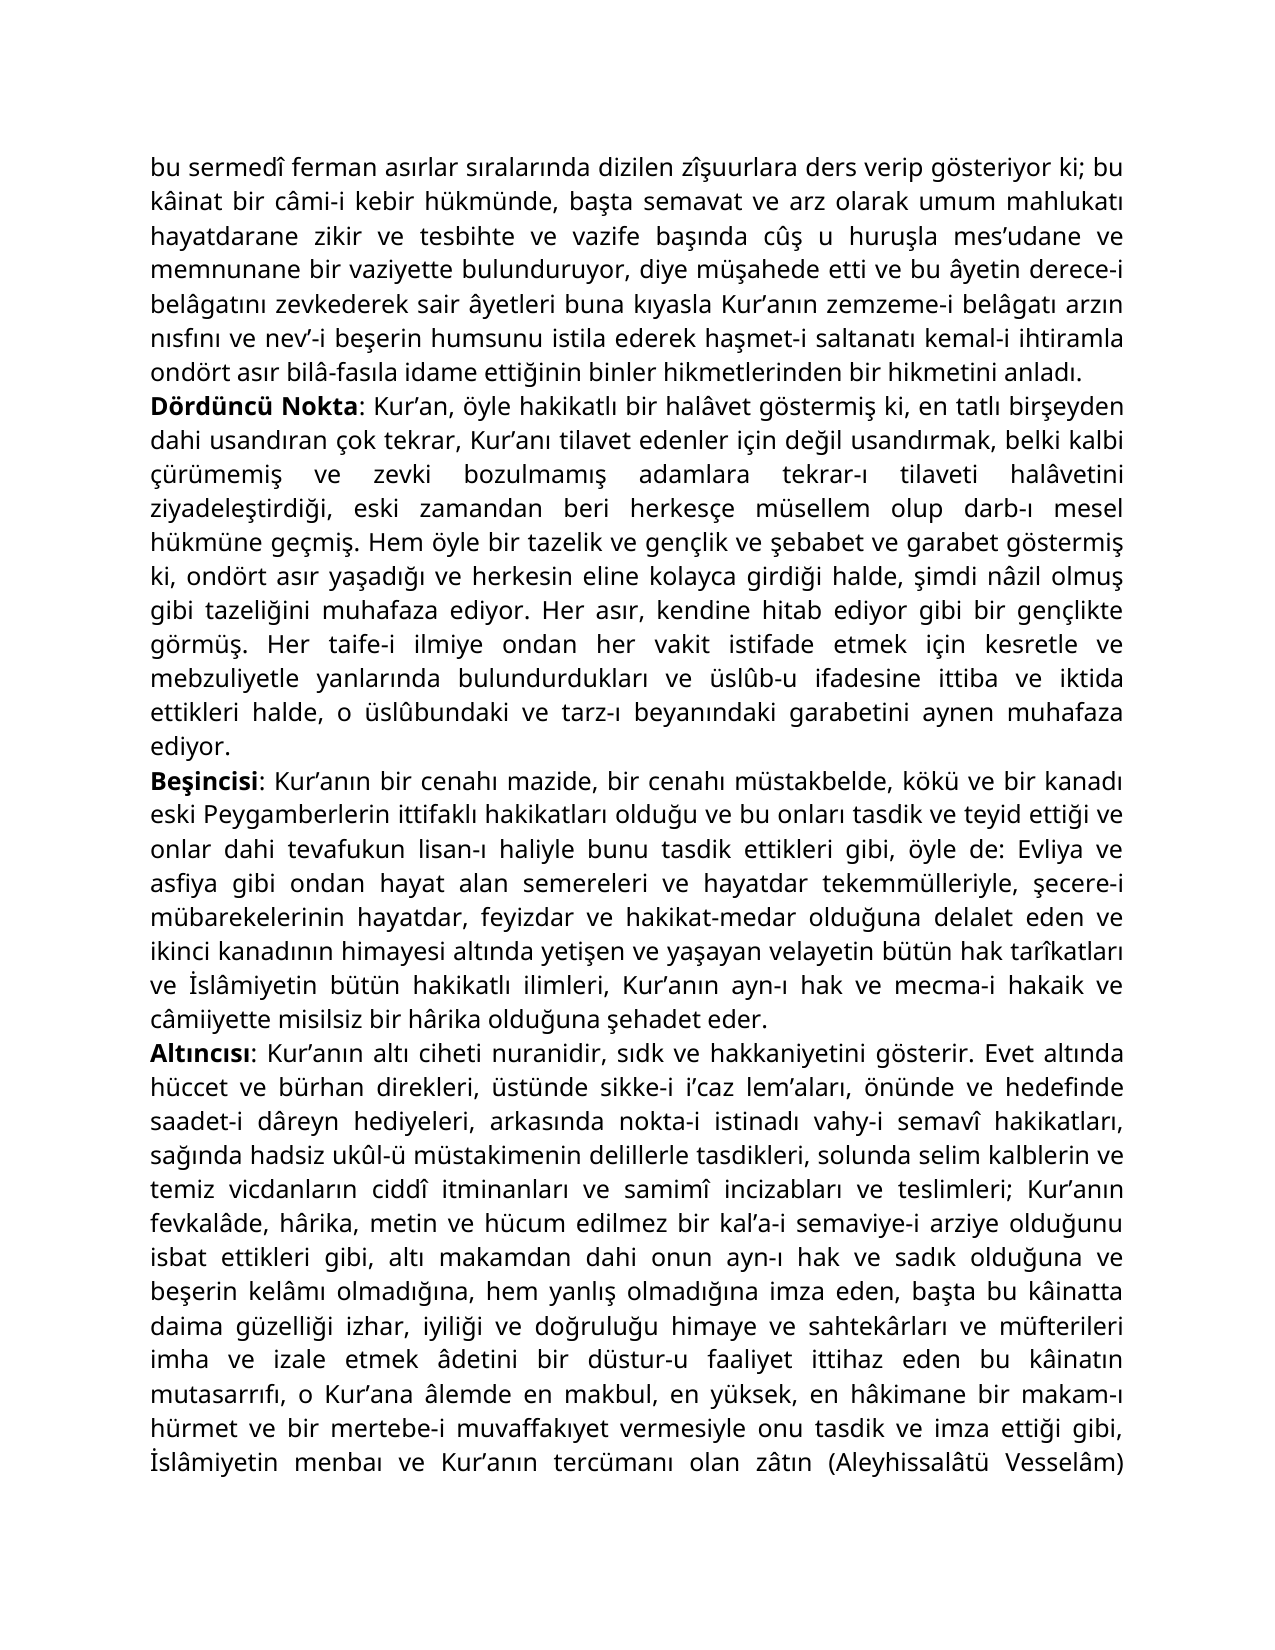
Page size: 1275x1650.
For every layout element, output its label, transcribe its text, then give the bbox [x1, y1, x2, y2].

text bu sermedî ferman asırlar sıralarında dizilen zîşuurlara ders verip gösteriyor ki; bu kâinat bir câmi-i kebir hükmünde, başta semavat ve arz olarak umum mahlukatı hayatdarane zikir ve tesbihte ve vazife başında cûş u huruşla mes’udane ve memnunane bir vaziyette bulunduruyor, diye müşahede etti ve bu âyetin derece-i belâgatını zevkederek sair âyetleri buna kıyasla Kur’anın zemzeme-i belâgatı arzın nısfını ve nev’-i beşerin humsunu istila ederek haşmet-i saltanatı kemal-i ihtiramla ondört asır bilâ-fasıla idame ettiğinin binler hikmetlerinden bir hikmetini anladı. [150, 150, 1125, 388]
text Altıncısı: Kur’anın altı ciheti nuranidir, sıdk ve hakkaniyetini gösterir. Evet altında hüccet ve bürhan direkleri, üstünde sikke-i i’caz lem’aları, önünde ve hedefinde saadet-i dâreyn hediyeleri, arkasında nokta-i istinadı vahy-i semavî hakikatları, sağında hadsiz ukûl-ü müstakimenin delillerle tasdikleri, solunda selim kalblerin ve temiz vicdanların ciddî itminanları ve samimî incizabları ve teslimleri; Kur’anın fevkalâde, hârika, metin ve hücum edilmez bir kal’a-i semaviye-i arziye olduğunu isbat ettikleri gibi, altı makamdan dahi onun ayn-ı hak ve sadık olduğuna ve beşerin kelâmı olmadığına, hem yanlış olmadığına imza eden, başta bu kâinatta daima güzelliği izhar, iyiliği ve doğruluğu himaye ve sahtekârları ve müfterileri imha ve izale etmek âdetini bir düstur-u faaliyet ittihaz eden bu kâinatın mutasarrıfı, o Kur’ana âlemde en makbul, en yüksek, en hâkimane bir makam-ı hürmet ve bir mertebe-i muvaffakıyet vermesiyle onu tasdik ve imza ettiği gibi, İslâmiyetin menbaı ve Kur’anın tercümanı olan zâtın (Aleyhissalâtü Vesselâm) [150, 1036, 1125, 1478]
text Dördüncü Nokta: Kur’an, öyle hakikatlı bir halâvet göstermiş ki, en tatlı birşeyden dahi usandıran çok tekrar, Kur’anı tilavet edenler için değil usandırmak, belki kalbi çürümemiş ve zevki bozulmamış adamlara tekrar-ı tilaveti halâvetini ziyadeleştirdiği, eski zamandan beri herkesçe müsellem olup darb-ı mesel hükmüne geçmiş. Hem öyle bir tazelik ve gençlik ve şebabet ve garabet göstermiş ki, ondört asır yaşadığı ve herkesin eline kolayca girdiği halde, şimdi nâzil olmuş gibi tazeliğini muhafaza ediyor. Her asır, kendine hitab ediyor gibi bir gençlikte görmüş. Her taife-i ilmiye ondan her vakit istifade etmek için kesretle ve mebzuliyetle yanlarında bulundurdukları ve üslûb-u ifadesine ittiba ve iktida ettikleri halde, o üslûbundaki ve tarz-ı beyanındaki garabetini aynen muhafaza ediyor. [150, 388, 1125, 763]
text Beşincisi: Kur’anın bir cenahı mazide, bir cenahı müstakbelde, kökü ve bir kanadı eski Peygamberlerin ittifaklı hakikatları olduğu ve bu onları tasdik ve teyid ettiği ve onlar dahi tevafukun lisan-ı haliyle bunu tasdik ettikleri gibi, öyle de: Evliya ve asfiya gibi ondan hayat alan semereleri ve hayatdar tekemmülleriyle, şecere-i mübarekelerinin hayatdar, feyizdar ve hakikat-medar olduğuna delalet eden ve ikinci kanadının himayesi altında yetişen ve yaşayan velayetin bütün hak tarîkatları ve İslâmiyetin bütün hakikatlı ilimleri, Kur’anın ayn-ı hak ve mecma-i hakaik ve câmiiyette misilsiz bir hârika olduğuna şehadet eder. [150, 763, 1125, 1036]
